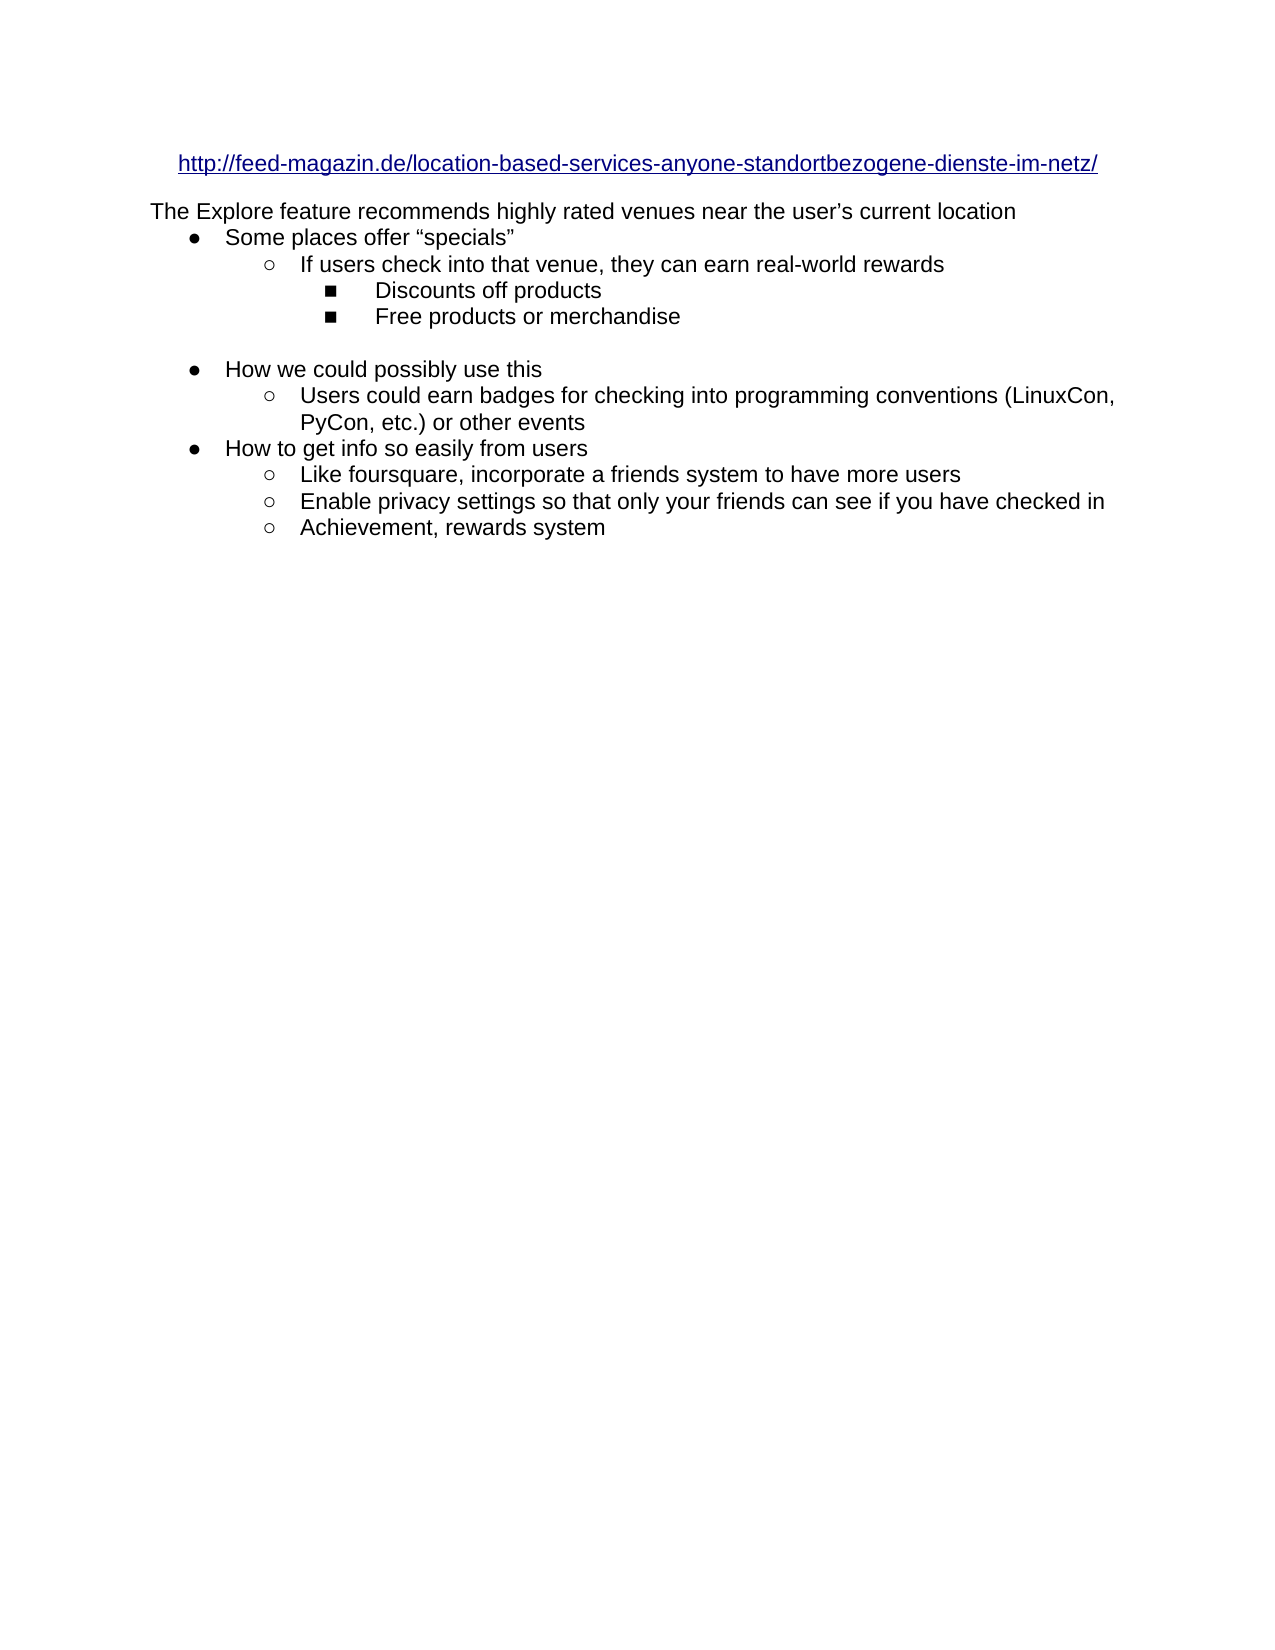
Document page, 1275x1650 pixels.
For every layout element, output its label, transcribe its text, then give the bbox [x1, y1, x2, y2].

list How to get info so easily from users [187, 435, 1125, 461]
text The Explore feature recommends highly rated venues near the user’s current location [150, 198, 1125, 224]
list Users could earn badges for checking into programming conventions (LinuxCon, PyCon, etc.) or other events [262, 382, 1125, 435]
list Free products or merchandise [337, 303, 1125, 330]
list Like foursquare, incorporate a friends system to have more users [262, 461, 1125, 488]
text http://feed-magazin.de/location-based-services-anyone-standortbezogene-dienste-im-netz/ [150, 150, 1125, 176]
list Some places offer “specials” [187, 224, 1125, 251]
list Enable privacy settings so that only your friends can see if you have checked in [262, 488, 1125, 514]
list Achievement, rewards system [262, 514, 1125, 541]
list Discounts off products [337, 277, 1125, 303]
list How we could possibly use this [187, 356, 1125, 382]
list If users check into that venue, they can earn real-world rewards [262, 251, 1125, 277]
